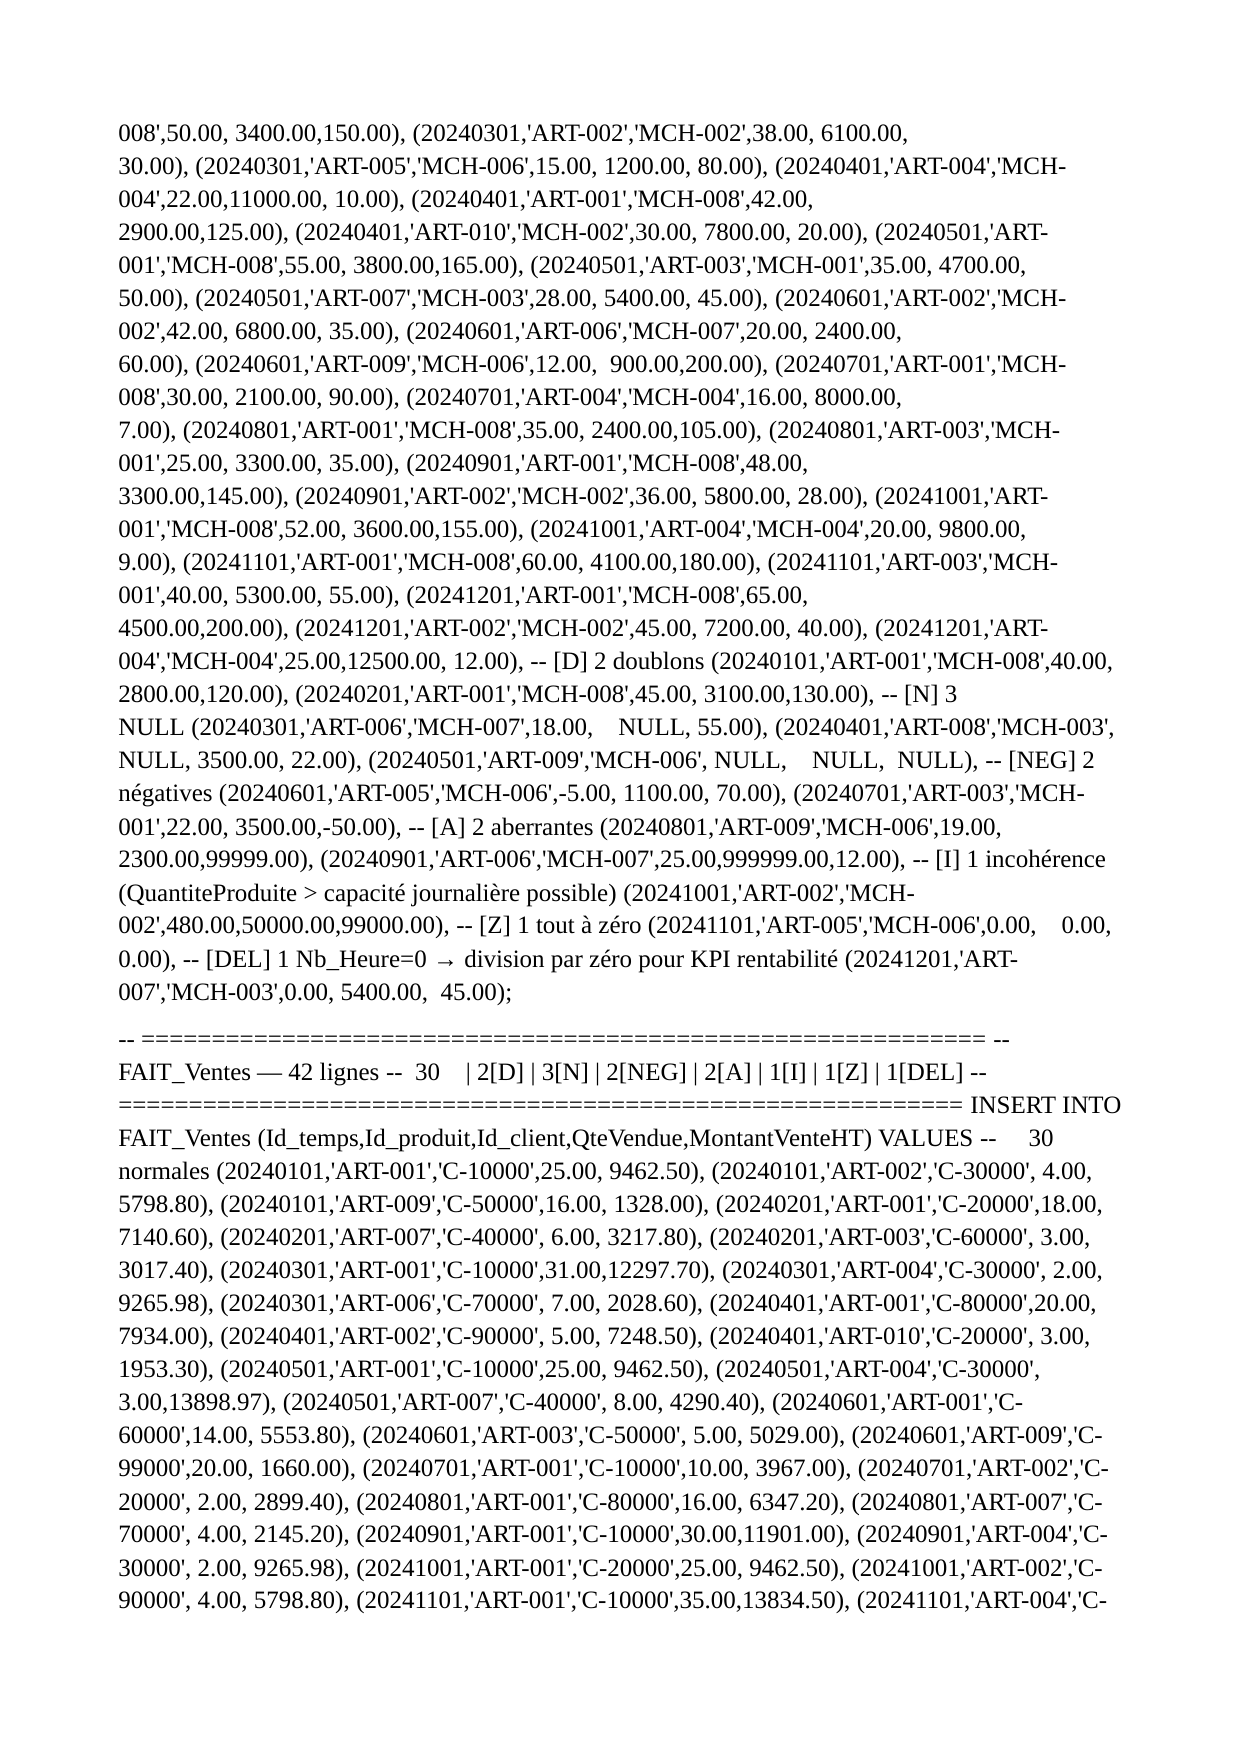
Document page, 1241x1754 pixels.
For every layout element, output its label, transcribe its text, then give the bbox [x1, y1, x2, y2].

text 008',50.00, 3400.00,150.00), (20240301,'ART-002','MCH-002',38.00, 6100.00, 30.00), (20240301,'ART-005','MCH-006',15.00, 1200.00, 80.00), (20240401,'ART-004','MCH-004',22.00,11000.00, 10.00), (20240401,'ART-001','MCH-008',42.00, 2900.00,125.00), (20240401,'ART-010','MCH-002',30.00, 7800.00, 20.00), (20240501,'ART-001','MCH-008',55.00, 3800.00,165.00), (20240501,'ART-003','MCH-001',35.00, 4700.00, 50.00), (20240501,'ART-007','MCH-003',28.00, 5400.00, 45.00), (20240601,'ART-002','MCH-002',42.00, 6800.00, 35.00), (20240601,'ART-006','MCH-007',20.00, 2400.00, 60.00), (20240601,'ART-009','MCH-006',12.00, 900.00,200.00), (20240701,'ART-001','MCH-008',30.00, 2100.00, 90.00), (20240701,'ART-004','MCH-004',16.00, 8000.00, 7.00), (20240801,'ART-001','MCH-008',35.00, 2400.00,105.00), (20240801,'ART-003','MCH-001',25.00, 3300.00, 35.00), (20240901,'ART-001','MCH-008',48.00, 3300.00,145.00), (20240901,'ART-002','MCH-002',36.00, 5800.00, 28.00), (20241001,'ART-001','MCH-008',52.00, 3600.00,155.00), (20241001,'ART-004','MCH-004',20.00, 9800.00, 9.00), (20241101,'ART-001','MCH-008',60.00, 4100.00,180.00), (20241101,'ART-003','MCH-001',40.00, 5300.00, 55.00), (20241201,'ART-001','MCH-008',65.00, 4500.00,200.00), (20241201,'ART-002','MCH-002',45.00, 7200.00, 40.00), (20241201,'ART-004','MCH-004',25.00,12500.00, 12.00), -- [D] 2 doublons (20240101,'ART-001','MCH-008',40.00, 2800.00,120.00), (20240201,'ART-001','MCH-008',45.00, 3100.00,130.00), -- [N] 3 NULL (20240301,'ART-006','MCH-007',18.00, NULL, 55.00), (20240401,'ART-008','MCH-003', NULL, 3500.00, 22.00), (20240501,'ART-009','MCH-006', NULL, NULL, NULL), -- [NEG] 2 négatives (20240601,'ART-005','MCH-006',-5.00, 1100.00, 70.00), (20240701,'ART-003','MCH-001',22.00, 3500.00,-50.00), -- [A] 2 aberrantes (20240801,'ART-009','MCH-006',19.00, 2300.00,99999.00), (20240901,'ART-006','MCH-007',25.00,999999.00,12.00), -- [I] 1 incohérence (QuantiteProduite > capacité journalière possible) (20241001,'ART-002','MCH-002',480.00,50000.00,99000.00), -- [Z] 1 tout à zéro (20241101,'ART-005','MCH-006',0.00, 0.00, 0.00), -- [DEL] 1 Nb_Heure=0 → division par zéro pour KPI rentabilité (20241201,'ART-007','MCH-003',0.00, 5400.00, 45.00); [118, 118, 1122, 1005]
text -- ============================================================ -- FAIT_Ventes — 42 lignes -- 30✅ | 2[D] | 3[N] | 2[NEG] | 2[A] | 1[I] | 1[Z] | 1[DEL] -- ============================================================ INSERT INTO FAIT_Ventes (Id_temps,Id_produit,Id_client,QteVendue,MontantVenteHT) VALUES -- ✅ 30 normales (20240101,'ART-001','C-10000',25.00, 9462.50), (20240101,'ART-002','C-30000', 4.00, 5798.80), (20240101,'ART-009','C-50000',16.00, 1328.00), (20240201,'ART-001','C-20000',18.00, 7140.60), (20240201,'ART-007','C-40000', 6.00, 3217.80), (20240201,'ART-003','C-60000', 3.00, 3017.40), (20240301,'ART-001','C-10000',31.00,12297.70), (20240301,'ART-004','C-30000', 2.00, 9265.98), (20240301,'ART-006','C-70000', 7.00, 2028.60), (20240401,'ART-001','C-80000',20.00, 7934.00), (20240401,'ART-002','C-90000', 5.00, 7248.50), (20240401,'ART-010','C-20000', 3.00, 1953.30), (20240501,'ART-001','C-10000',25.00, 9462.50), (20240501,'ART-004','C-30000', 3.00,13898.97), (20240501,'ART-007','C-40000', 8.00, 4290.40), (20240601,'ART-001','C-60000',14.00, 5553.80), (20240601,'ART-003','C-50000', 5.00, 5029.00), (20240601,'ART-009','C-99000',20.00, 1660.00), (20240701,'ART-001','C-10000',10.00, 3967.00), (20240701,'ART-002','C-20000', 2.00, 2899.40), (20240801,'ART-001','C-80000',16.00, 6347.20), (20240801,'ART-007','C-70000', 4.00, 2145.20), (20240901,'ART-001','C-10000',30.00,11901.00), (20240901,'ART-004','C-30000', 2.00, 9265.98), (20241001,'ART-001','C-20000',25.00, 9462.50), (20241001,'ART-002','C-90000', 4.00, 5798.80), (20241101,'ART-001','C-10000',35.00,13834.50), (20241101,'ART-004','C- [118, 1024, 1122, 1614]
